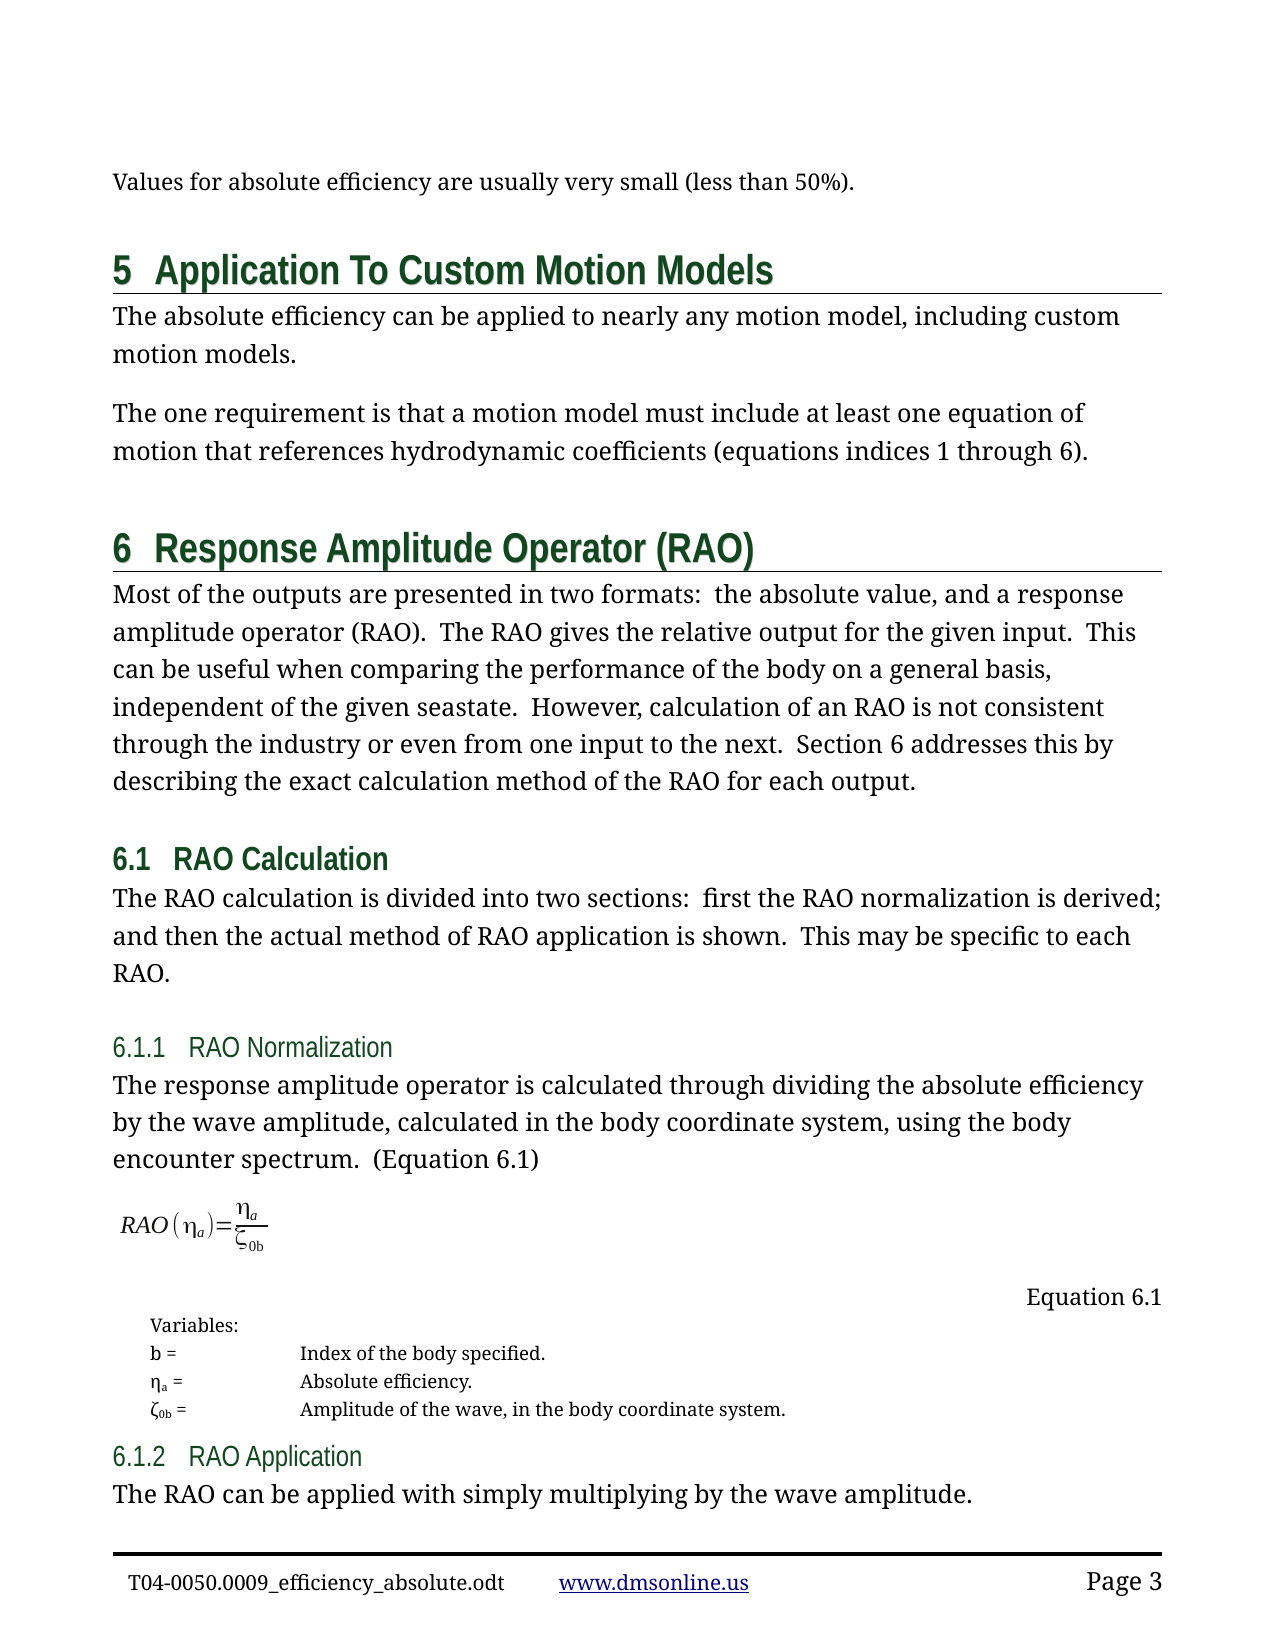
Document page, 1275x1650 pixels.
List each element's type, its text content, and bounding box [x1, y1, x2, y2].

subtitle Response Amplitude Operator (RAO) [112, 523, 1162, 572]
text b = Index of the body specified. [150, 1341, 1162, 1366]
text ηa = Absolute efficiency. [150, 1368, 1162, 1394]
subtitle RAO Calculation [112, 839, 1162, 877]
text The RAO can be applied with simply multiplying by the wave amplitude. [112, 1476, 1162, 1510]
text Values for absolute efficiency are usually very small (less than 50%). [112, 166, 1162, 197]
text The RAO calculation is divided into two sections: first the RAO normalization is derived; and then the actual method of RAO application is shown. This may be specific to each RAO. [112, 881, 1162, 990]
subtitle Application to Custom Motion Models [112, 245, 1162, 294]
subtitle RAO Normalization [112, 1031, 1162, 1064]
text The absolute efficiency can be applied to nearly any motion model, including custom motion models. [112, 299, 1162, 370]
text The response amplitude operator is calculated through dividing the absolute efficiency by the wave amplitude, calculated in the body coordinate system, using the body encounter spectrum. (Equation 6.1) [112, 1067, 1162, 1176]
text The one requirement is that a motion model must include at least one equation of motion that references hydrodynamic coefficients (equations indices 1 through 6). [112, 396, 1162, 468]
text Variables: [150, 1312, 1162, 1338]
text ζ0b = Amplitude of the wave, in the body coordinate system. [150, 1397, 1162, 1422]
subtitle RAO Application [112, 1439, 1162, 1473]
text Equation 6.1 [112, 1281, 1162, 1312]
text Most of the outputs are presented in two formats: the absolute value, and a response amplitude operator (RAO). The RAO gives the relative output for the given input. This can be useful when comparing the performance of the body on a general basis, independent of the given seastate. However, calculation of an RAO is not consistent through the industry or even from one input to the next. Section 6 addresses this by describing the exact calculation method of the RAO for each output. [112, 577, 1162, 798]
